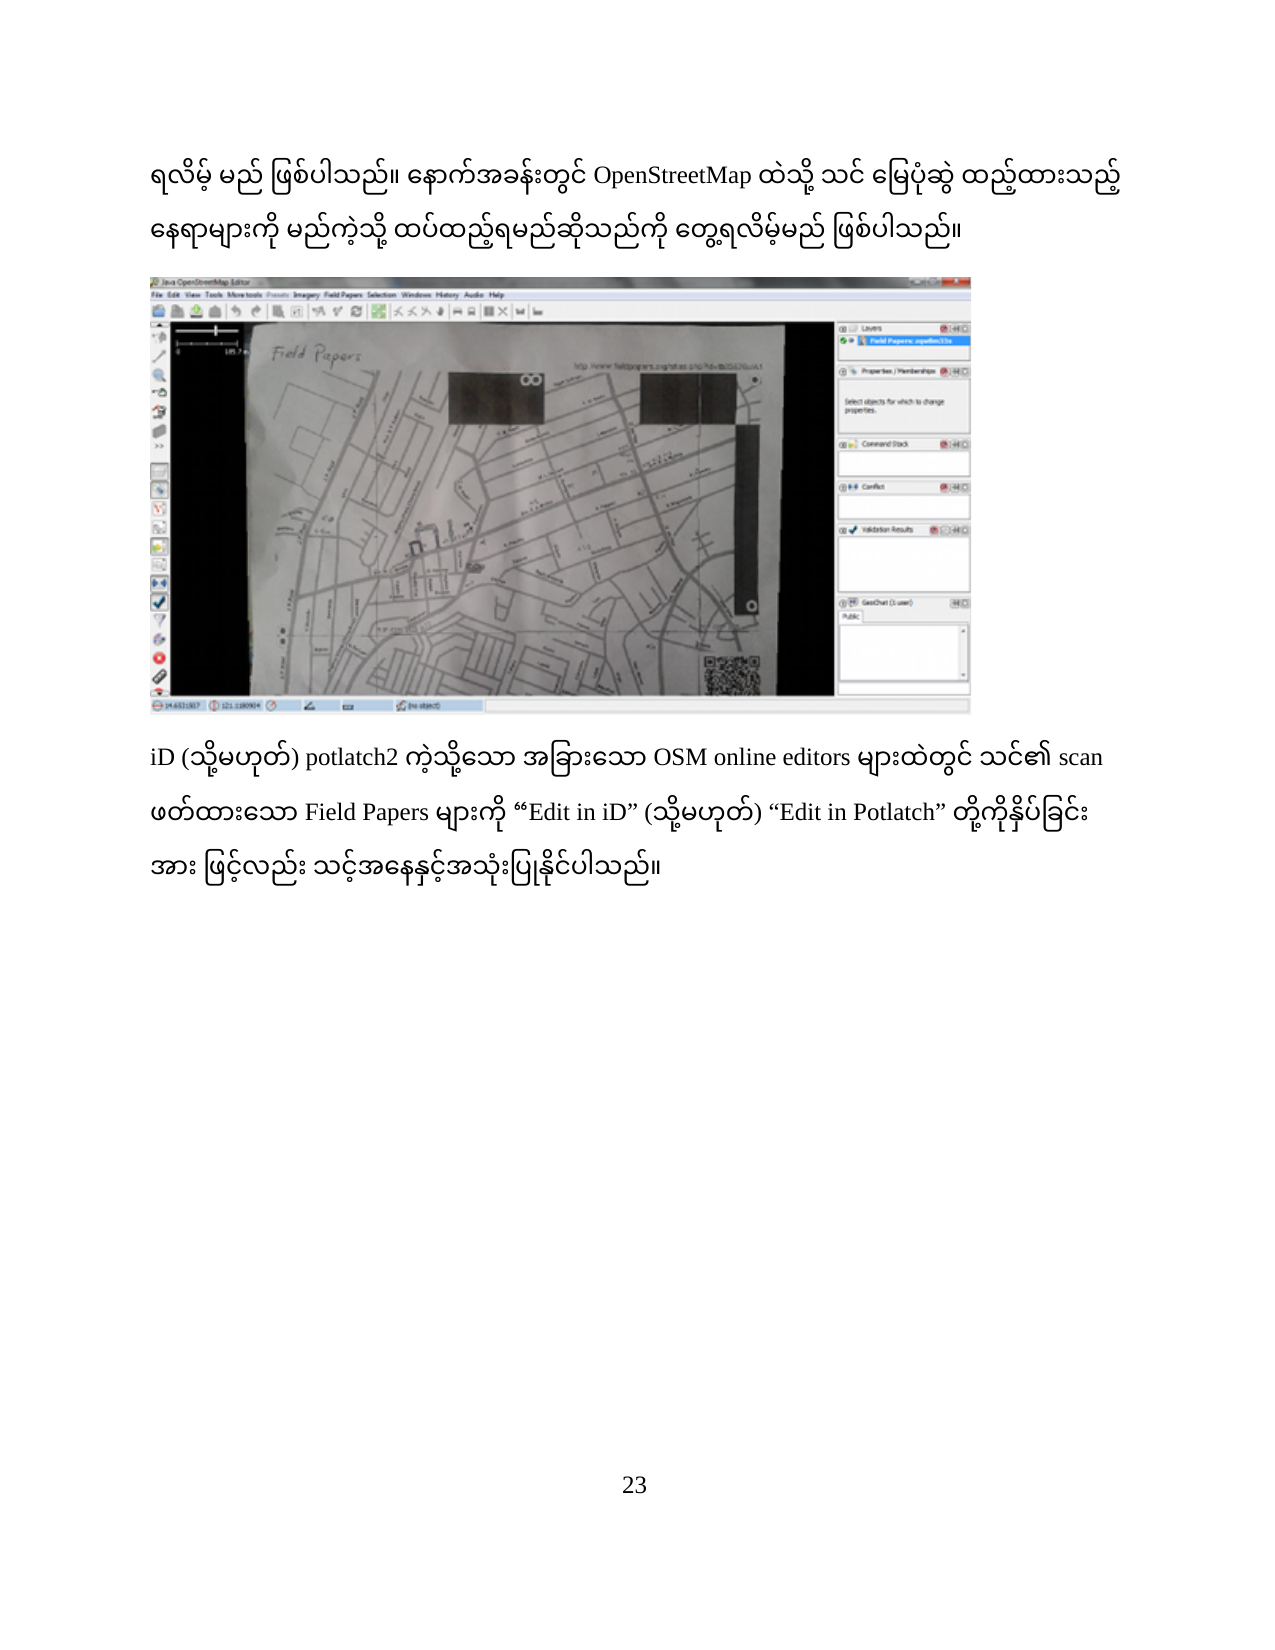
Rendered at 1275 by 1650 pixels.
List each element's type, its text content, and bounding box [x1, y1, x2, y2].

text iD (သို့မဟုတ်) potlatch2 ကဲ့သို့သော အခြားသော OSM online editors များထဲတွင် သင်၏ scan ဖတ်ထားသော Field Papers များကို “Edit in iD” (သို့မဟုတ်) “Edit in Potlatch” တို့ကိုနှိပ်ခြင်းအား ဖြင့်လည်း သင့်အနေနှင့်အသုံးပြုနိုင်ပါသည်။ [150, 732, 1125, 896]
picture [150, 277, 972, 715]
text ရလိမ့် မည် ဖြစ်ပါသည်။ နောက်အခန်းတွင် OpenStreetMap ထဲသို့ သင် မြေပုံဆွဲ ထည့်ထားသည့်နေရာများကို မည်ကဲ့သို့ ထပ်ထည့်ရမည်ဆိုသည်ကို တွေ့ရလိမ့်မည် ဖြစ်ပါသည်။ [150, 150, 1125, 259]
